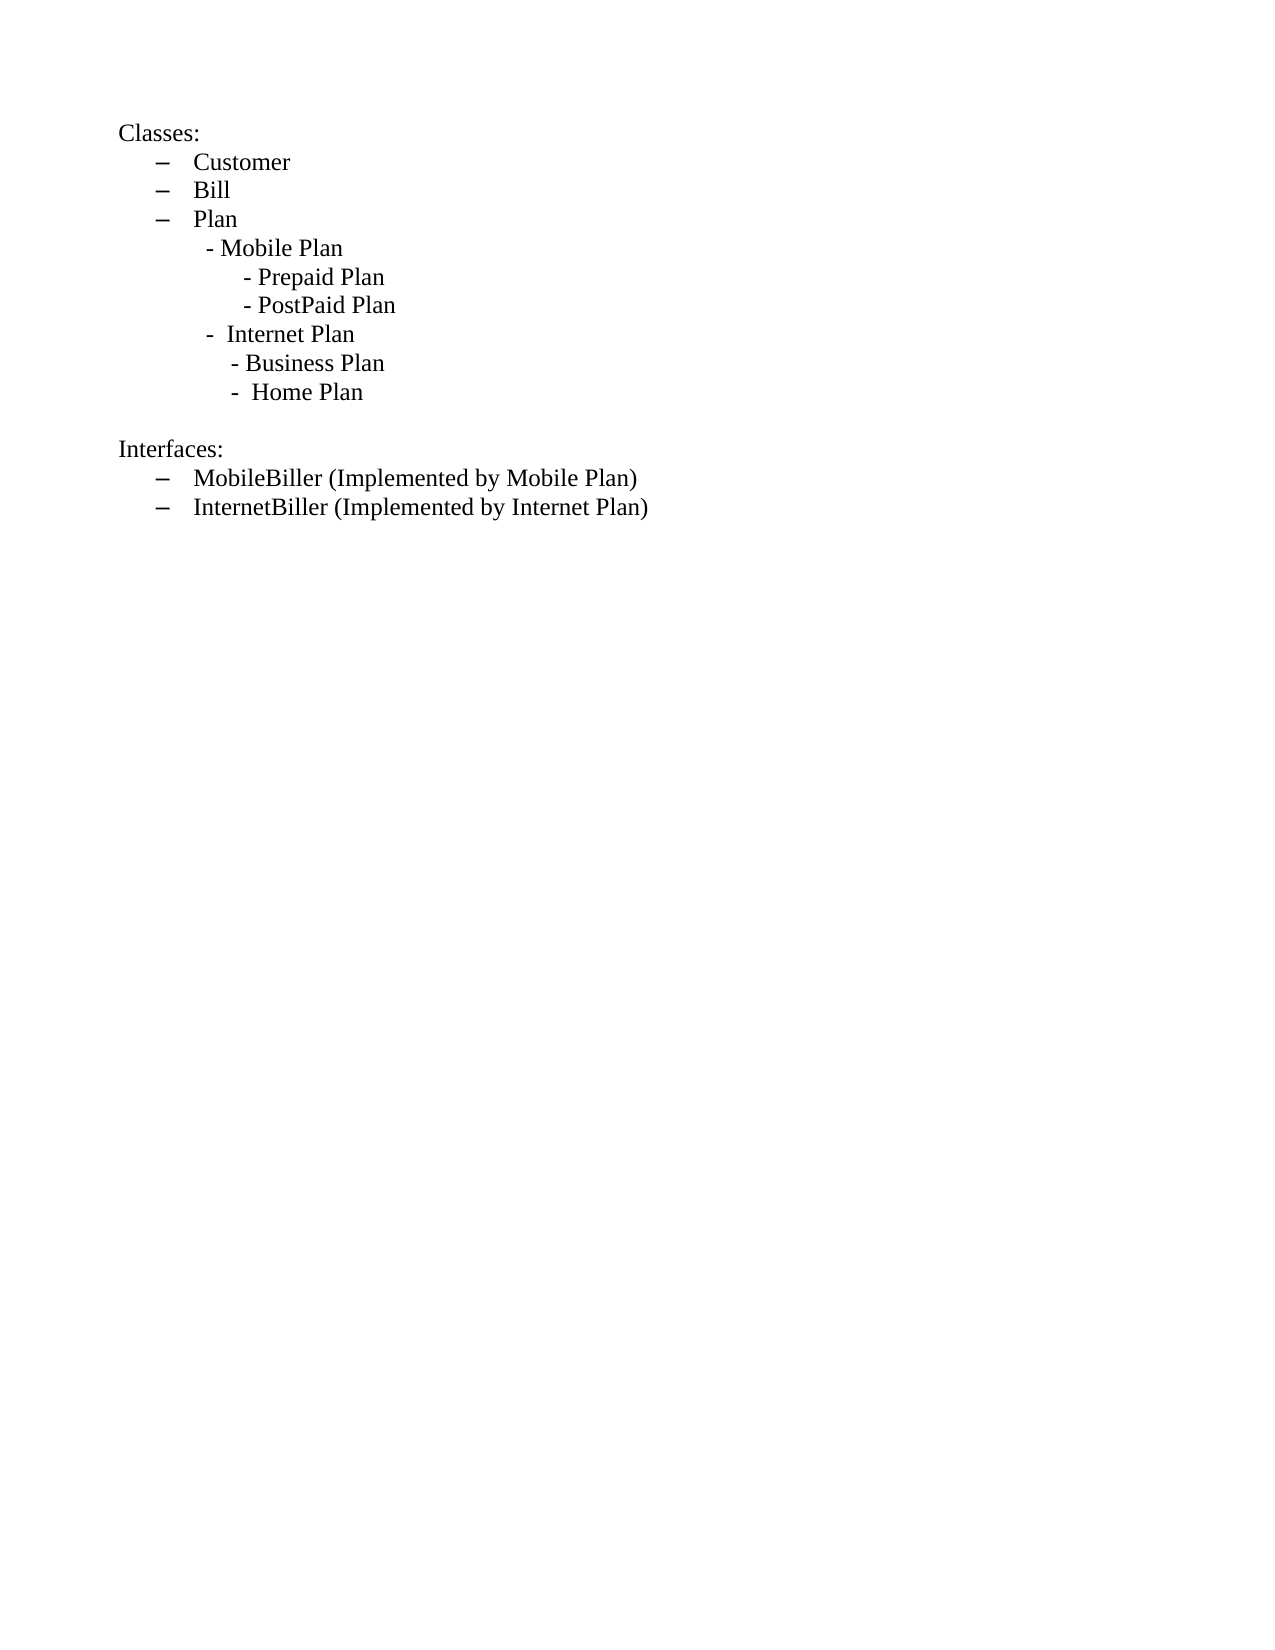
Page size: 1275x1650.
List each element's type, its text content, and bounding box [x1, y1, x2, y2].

list - Business Plan [156, 348, 1157, 377]
list - Internet Plan [156, 319, 1157, 348]
list - Home Plan [156, 377, 1157, 406]
list Customer [156, 147, 1157, 176]
text Classes: [118, 118, 1157, 147]
list Bill [156, 176, 1157, 204]
list Plan [156, 204, 1157, 233]
list - Mobile Plan [156, 233, 1157, 262]
list - Prepaid Plan [156, 262, 1157, 291]
list MobileBiller (Implemented by Mobile Plan) [156, 463, 1157, 492]
list - PostPaid Plan [156, 291, 1157, 319]
text Interfaces: [118, 434, 1157, 463]
list InternetBiller (Implemented by Internet Plan) [156, 492, 1157, 521]
